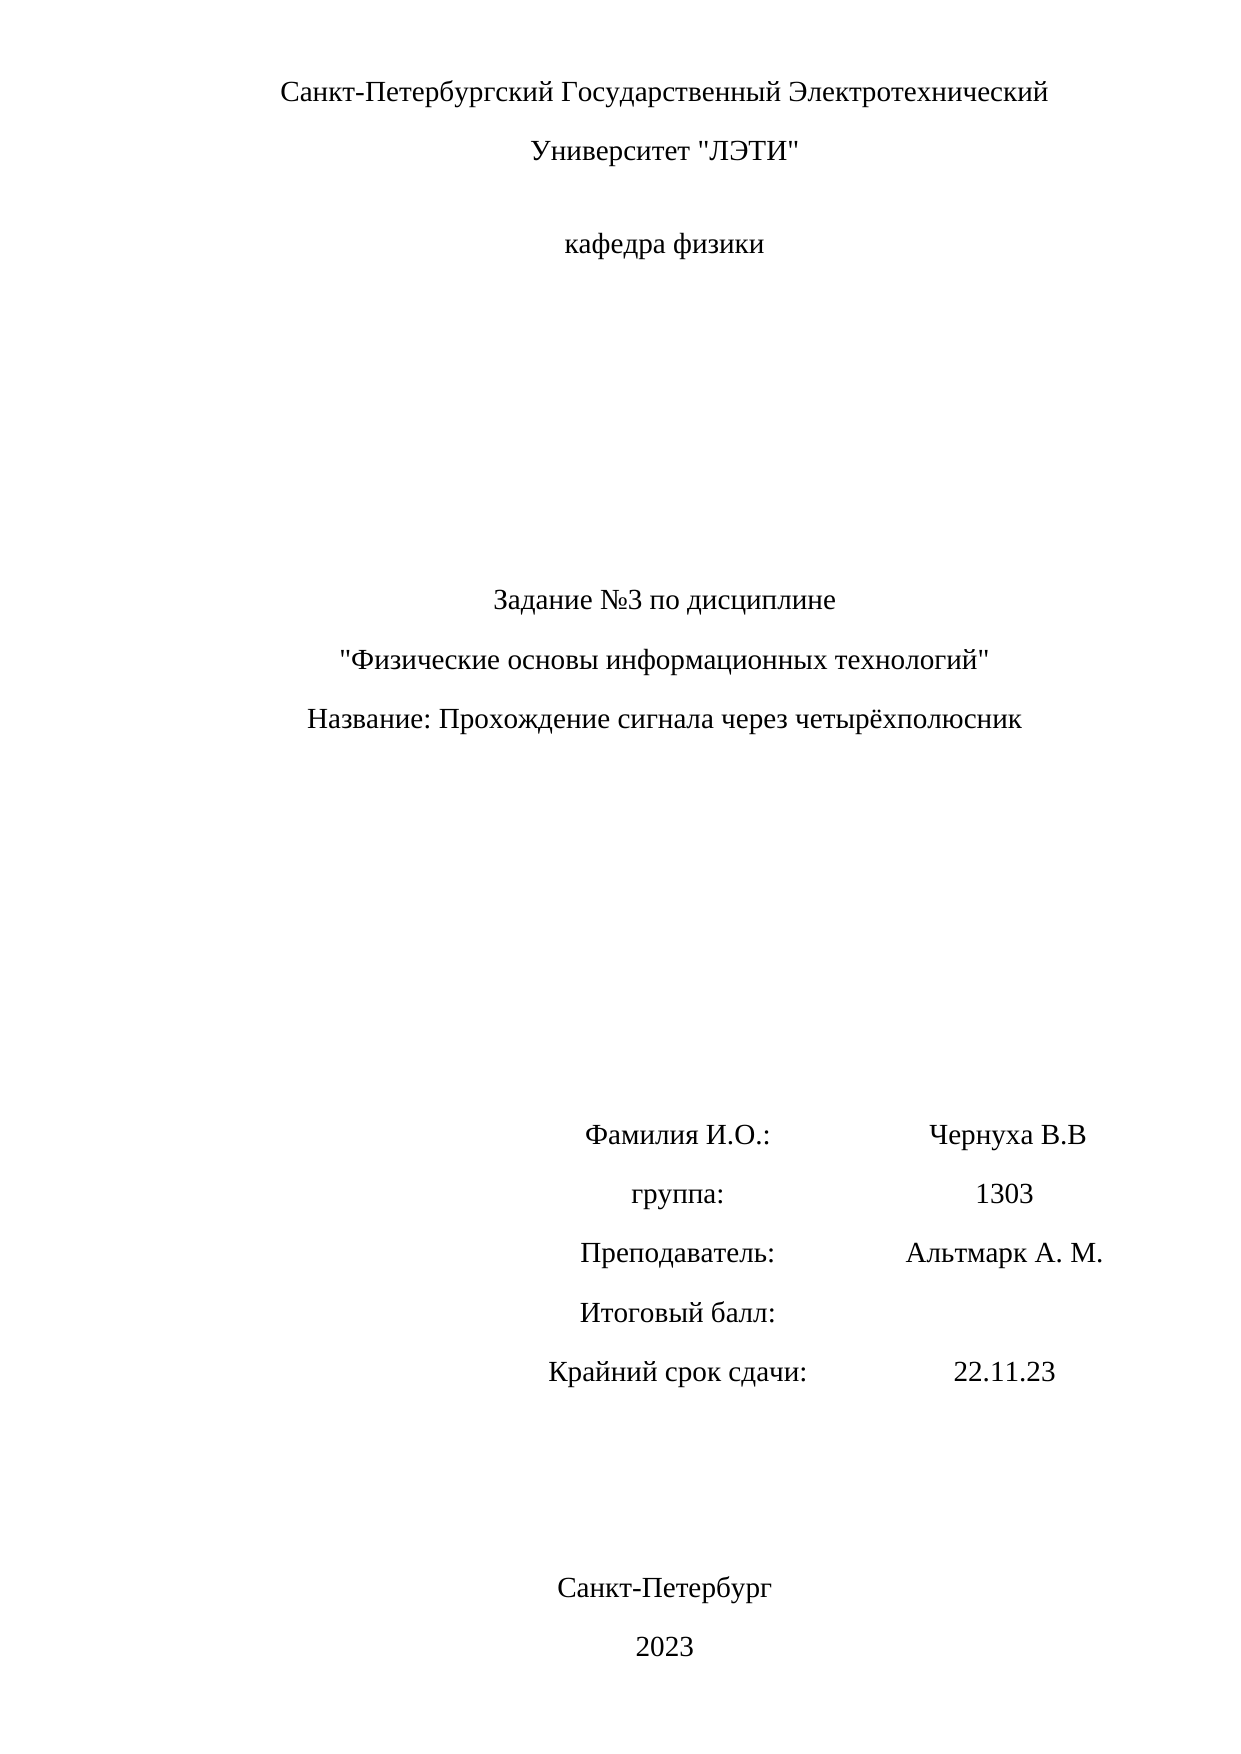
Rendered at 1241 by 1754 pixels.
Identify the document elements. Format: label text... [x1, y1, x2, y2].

table_cell Итоговый балл: [499, 1295, 857, 1354]
text 2023 [177, 1629, 1152, 1663]
table_cell группа: [499, 1176, 857, 1236]
text Название: Прохождение сигнала через четырёхполюсник [177, 701, 1152, 735]
table_cell [857, 1295, 1152, 1354]
table_header Фамилия И.О.: [499, 1117, 857, 1176]
text Задание №3 по дисциплине [177, 582, 1152, 616]
table_header Чернуха В.В [857, 1117, 1152, 1176]
text кафедра физики [177, 226, 1152, 260]
table_cell 1303 [857, 1176, 1152, 1236]
table_cell 22.11.23 [857, 1354, 1152, 1414]
table_cell Крайний срок сдачи: [499, 1354, 857, 1414]
text "Физические основы информационных технологий" [177, 642, 1152, 675]
table_cell Преподаватель: [499, 1236, 857, 1295]
text Санкт-Петербург [177, 1570, 1152, 1603]
text Санкт-Петербургский Государственный Электротехнический [177, 74, 1152, 107]
table_cell Альтмарк А. М. [857, 1236, 1152, 1295]
text Университет "ЛЭТИ" [177, 133, 1152, 167]
